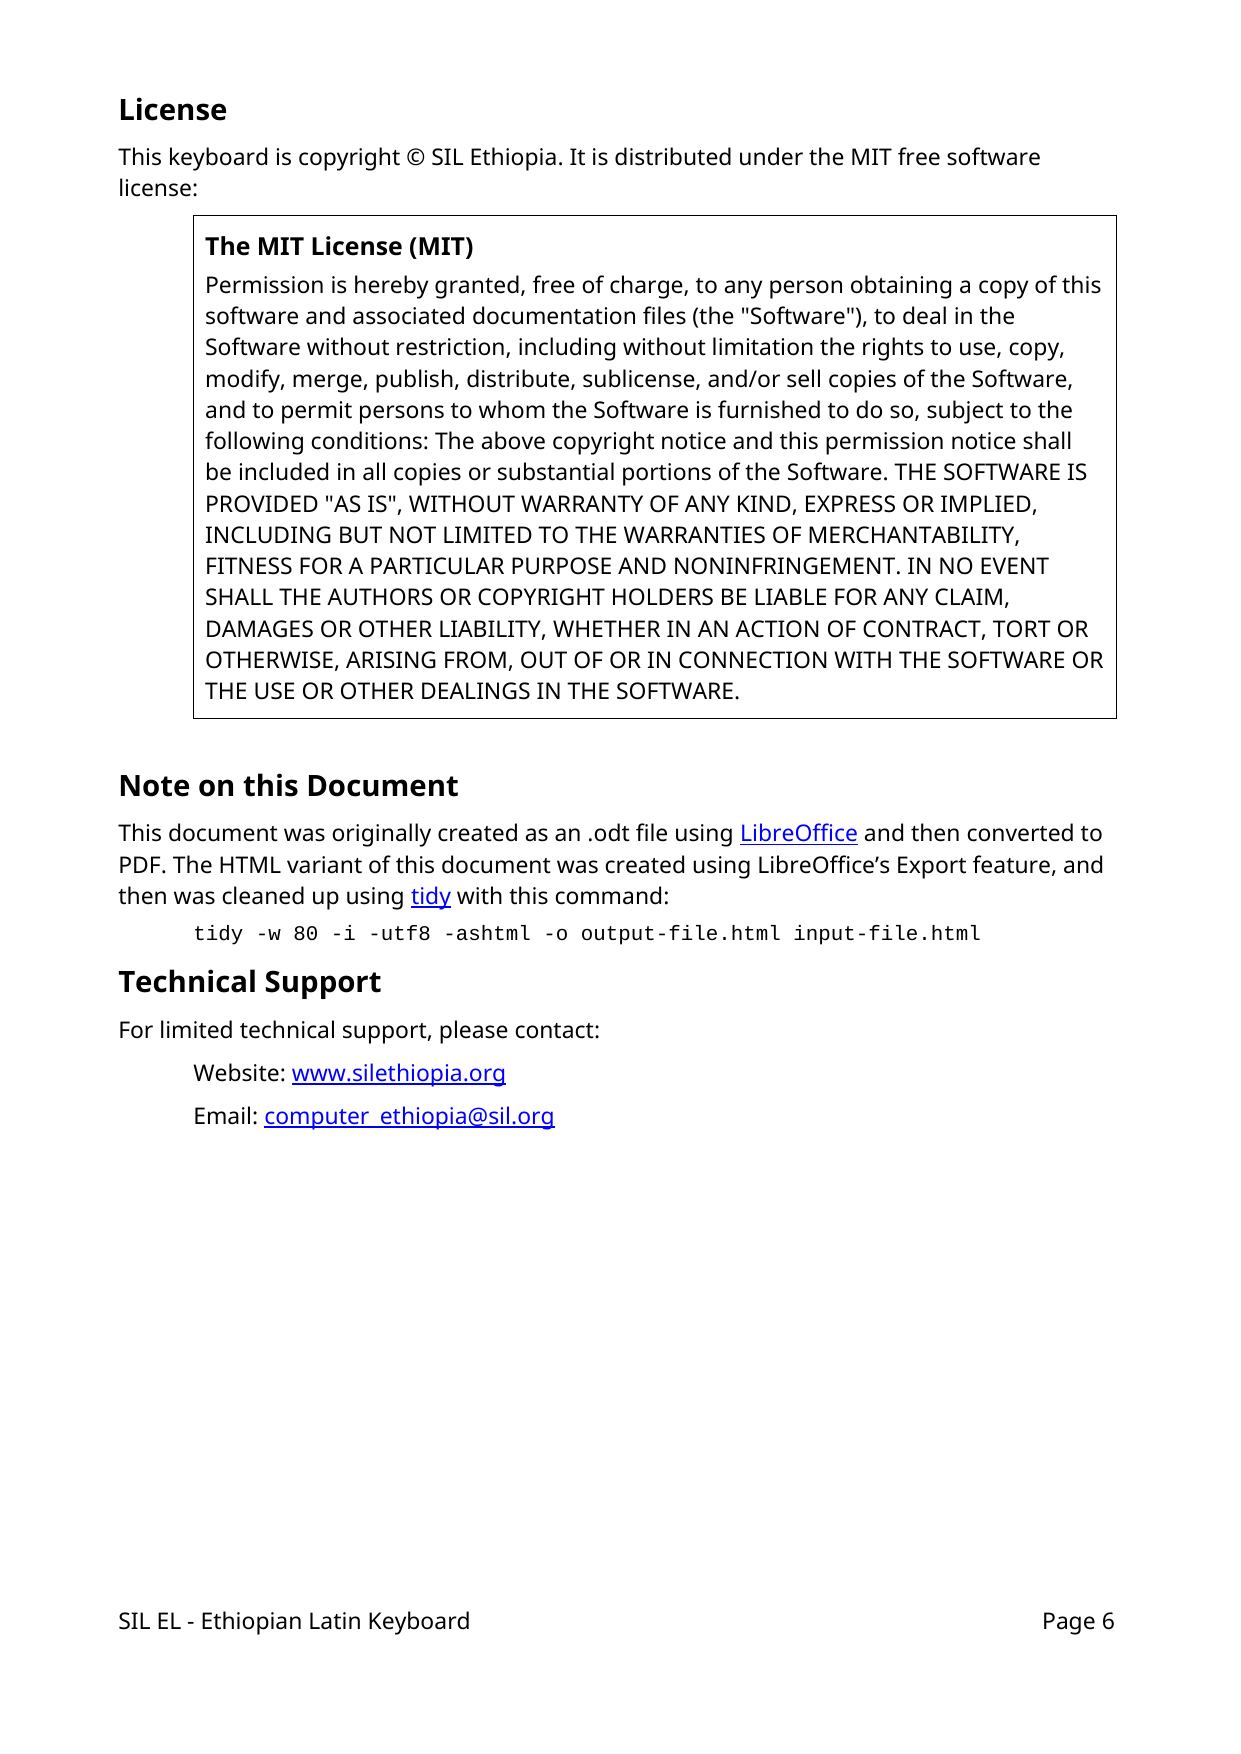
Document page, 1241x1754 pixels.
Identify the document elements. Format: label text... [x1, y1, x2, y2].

text Website: www.silethiopia.org [118, 1057, 1122, 1088]
subtitle Technical Support [118, 961, 1122, 1001]
text tidy -w 80 -i -utf8 -ashtml -o output-file.html input-file.html [118, 923, 1122, 947]
subtitle Note on this Document [118, 765, 1122, 805]
text For limited technical support, please contact: [118, 1014, 1122, 1045]
subtitle License [118, 88, 1122, 128]
table_header The MIT License (MIT) Permission is hereby granted, free of charge, to any person obtaining a copy of this software and associated documentation files (the "Software"), to deal in the Software without restriction, including without limitation the rights to use, copy, modify, merge, publish, distribute, sublicense, and/or sell copies of the Software, and to permit persons to whom the Software is furnished to do so, subject to the following conditions: The above copyright notice and this permission notice shall be included in all copies or substantial portions of the Software. THE SOFTWARE IS PROVIDED "AS IS", WITHOUT WARRANTY OF ANY KIND, EXPRESS OR IMPLIED, INCLUDING BUT NOT LIMITED TO THE WARRANTIES OF MERCHANTABILITY, FITNESS FOR A PARTICULAR PURPOSE AND NONINFRINGEMENT. IN NO EVENT SHALL THE AUTHORS OR COPYRIGHT HOLDERS BE LIABLE FOR ANY CLAIM, DAMAGES OR OTHER LIABILITY, WHETHER IN AN ACTION OF CONTRACT, TORT OR OTHERWISE, ARISING FROM, OUT OF OR IN CONNECTION WITH THE SOFTWARE OR THE USE OR OTHER DEALINGS IN THE SOFTWARE. [194, 216, 1116, 718]
text This keyboard is copyright © SIL Ethiopia. It is distributed under the MIT free software license: [118, 141, 1122, 203]
text Email: computer_ethiopia@sil.org [118, 1100, 1122, 1131]
text This document was originally created as an .odt file using LibreOffice and then converted to PDF. The HTML variant of this document was created using LibreOffice’s Export feature, and then was cleaned up using tidy with this command: [118, 817, 1122, 911]
